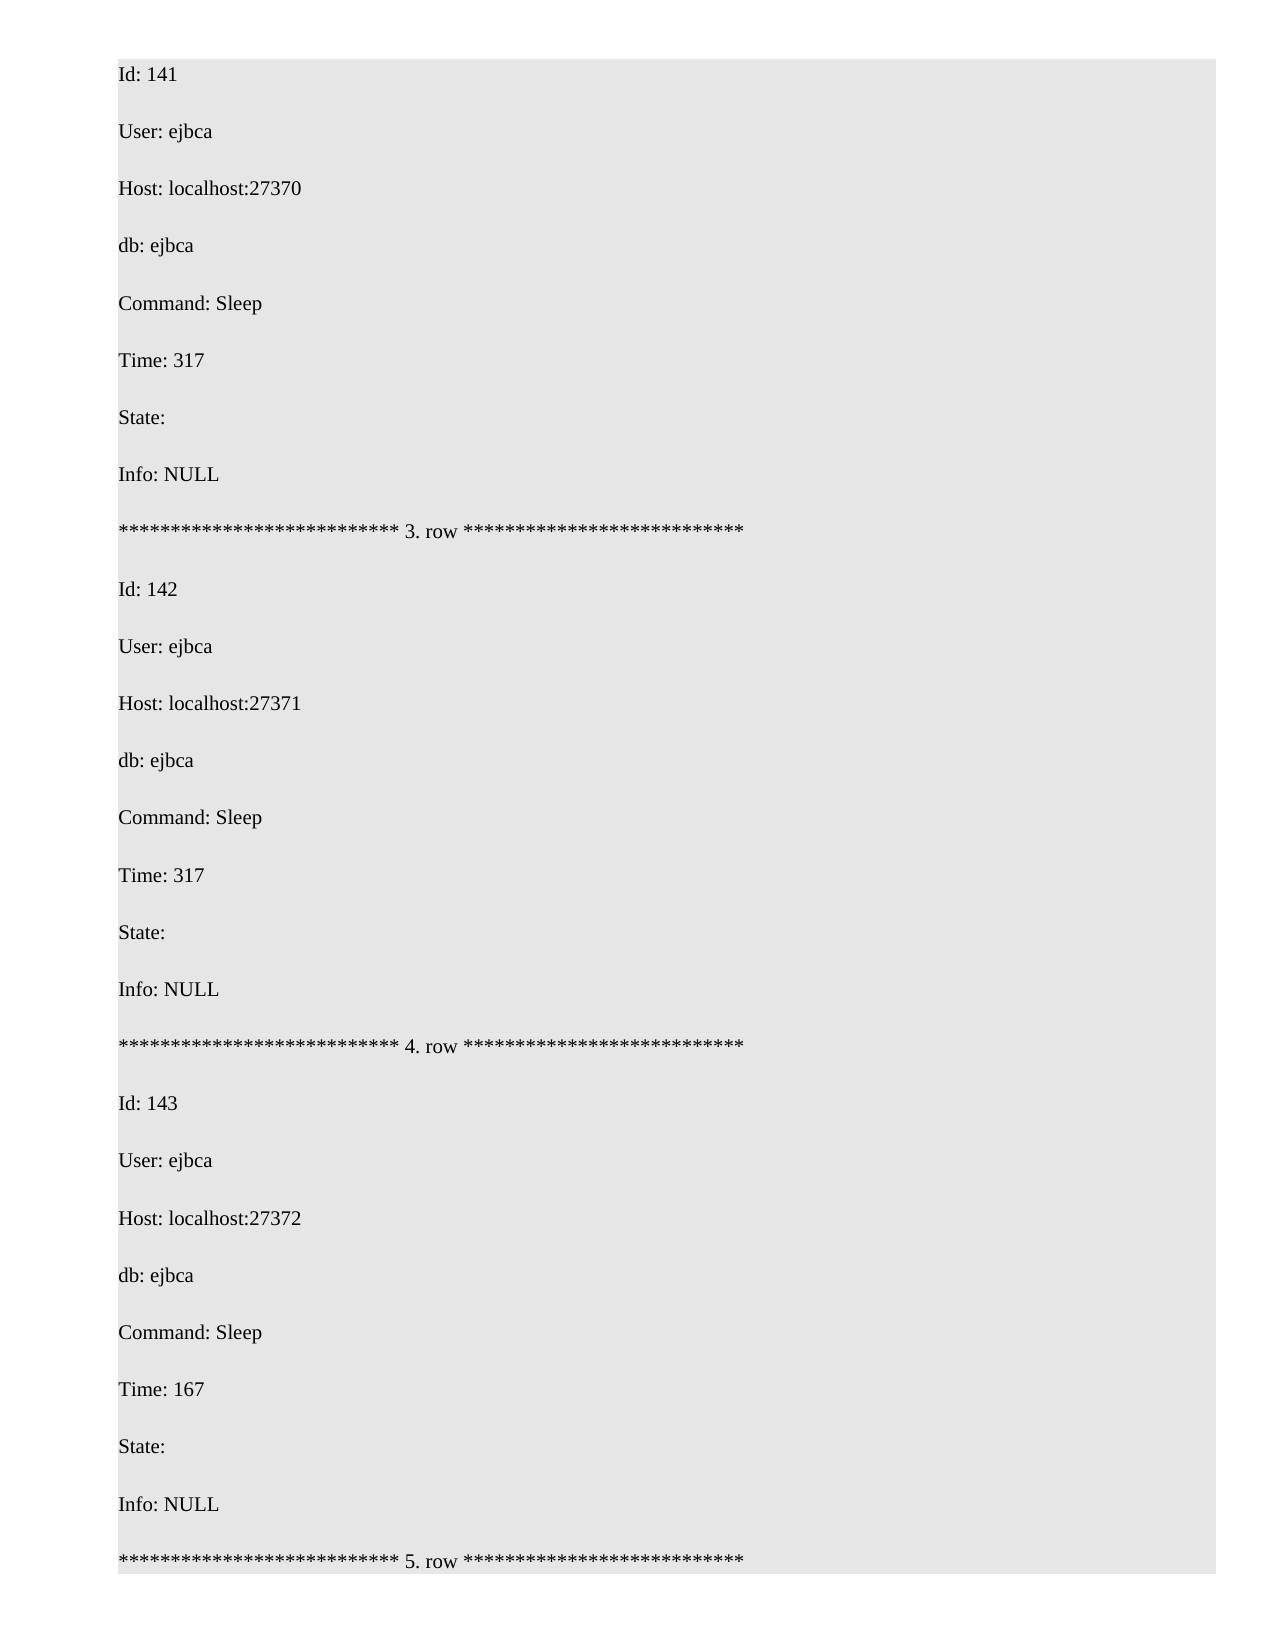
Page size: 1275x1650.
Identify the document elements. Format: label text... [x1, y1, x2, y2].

text User: ejbca [118, 631, 1216, 659]
text Info: NULL [118, 1489, 1216, 1516]
text Host: localhost:27370 [118, 173, 1216, 201]
text User: ejbca [118, 1146, 1216, 1173]
text User: ejbca [118, 116, 1216, 144]
text Info: NULL [118, 974, 1216, 1002]
text Command: Sleep [118, 1317, 1216, 1345]
text Info: NULL [118, 459, 1216, 487]
text *************************** 5. row *************************** [118, 1546, 1216, 1574]
text State: [118, 402, 1216, 430]
text Host: localhost:27371 [118, 688, 1216, 716]
text db: ejbca [118, 1260, 1216, 1288]
text Time: 317 [118, 860, 1216, 887]
text *************************** 4. row *************************** [118, 1031, 1216, 1059]
text db: ejbca [118, 231, 1216, 258]
text Time: 167 [118, 1374, 1216, 1402]
text Host: localhost:27372 [118, 1203, 1216, 1231]
text *************************** 3. row *************************** [118, 517, 1216, 544]
text Time: 317 [118, 345, 1216, 373]
text Id: 141 [118, 59, 1216, 87]
text Id: 143 [118, 1088, 1216, 1116]
text Command: Sleep [118, 802, 1216, 830]
text State: [118, 1432, 1216, 1459]
text Command: Sleep [118, 288, 1216, 316]
text db: ejbca [118, 745, 1216, 773]
text Id: 142 [118, 574, 1216, 601]
text State: [118, 917, 1216, 944]
